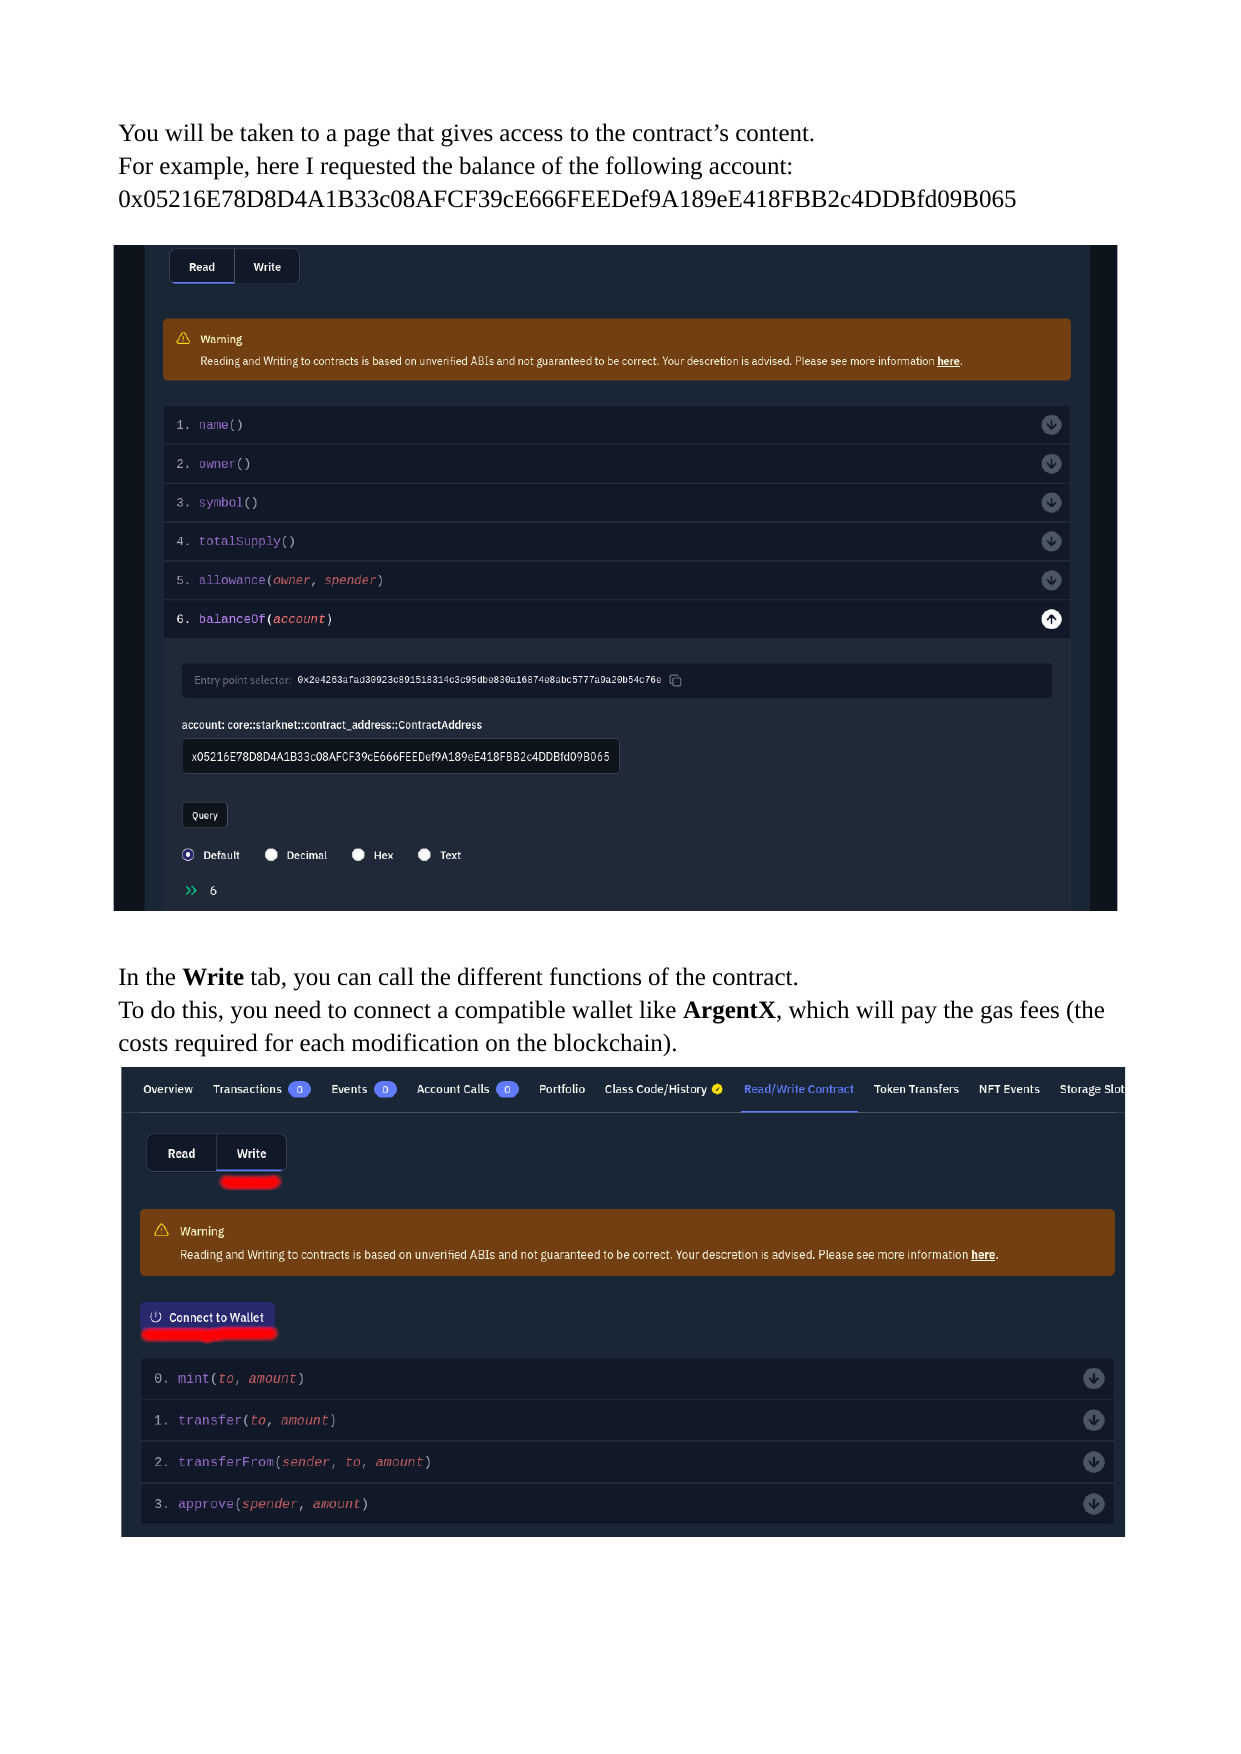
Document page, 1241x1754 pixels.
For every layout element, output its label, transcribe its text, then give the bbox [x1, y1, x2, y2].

text You will be taken to a page that gives access to the contract’s content. For example, here I requested the balance of the following account: 0x05216E78D8D4A1B33c08AFCF39cE666FEEDef9A189eE418FBB2c4DDBfd09B065 [118, 118, 1122, 213]
picture [121, 1067, 1126, 1537]
picture [113, 245, 1118, 911]
text In the Write tab, you can call the different functions of the contract. To do this, you need to connect a compatible wallet like ArgentX, which will pay the gas fees (the costs required for each modification on the blockchain). [118, 962, 1122, 1057]
